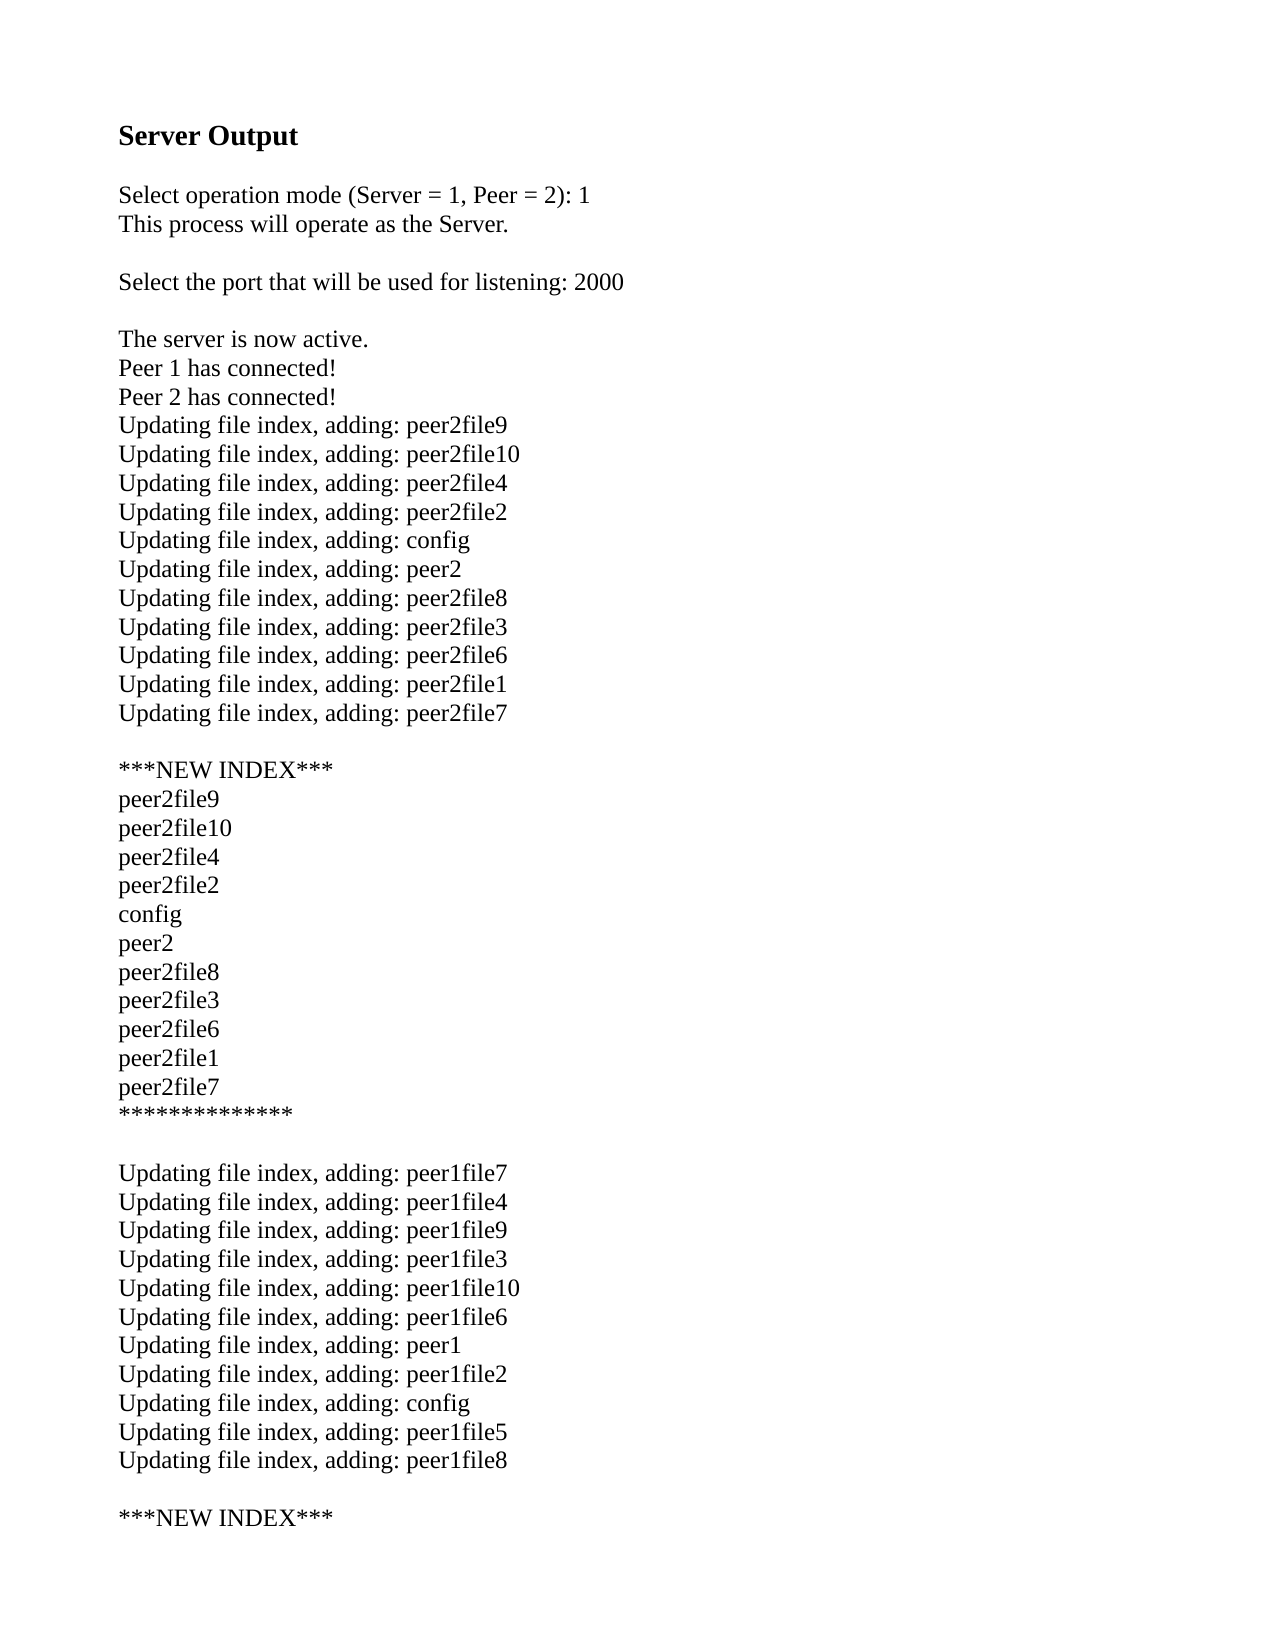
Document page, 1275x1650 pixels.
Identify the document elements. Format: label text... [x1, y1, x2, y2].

text peer2file7 [118, 1072, 1157, 1100]
text Peer 2 has connected! [118, 382, 1157, 410]
text Updating file index, adding: peer1 [118, 1330, 1157, 1359]
text Updating file index, adding: peer1file9 [118, 1215, 1157, 1244]
text The server is now active. [118, 324, 1157, 353]
text Updating file index, adding: peer1file4 [118, 1187, 1157, 1215]
text ***NEW INDEX*** [118, 1503, 1157, 1532]
text peer2 [118, 928, 1157, 957]
text Updating file index, adding: peer2 [118, 554, 1157, 583]
text Updating file index, adding: peer2file3 [118, 612, 1157, 640]
text Select operation mode (Server = 1, Peer = 2): 1 [118, 180, 1157, 209]
text Peer 1 has connected! [118, 353, 1157, 382]
text ************** [118, 1100, 1157, 1129]
text Select the port that will be used for listening: 2000 [118, 267, 1157, 295]
text Updating file index, adding: peer2file6 [118, 640, 1157, 669]
text Updating file index, adding: peer2file2 [118, 497, 1157, 525]
text Updating file index, adding: peer1file5 [118, 1417, 1157, 1445]
text Updating file index, adding: peer1file8 [118, 1445, 1157, 1474]
text Updating file index, adding: peer2file1 [118, 669, 1157, 698]
text Updating file index, adding: peer2file4 [118, 468, 1157, 497]
text Updating file index, adding: peer2file8 [118, 583, 1157, 612]
text config [118, 899, 1157, 928]
text peer2file10 [118, 813, 1157, 842]
text peer2file2 [118, 870, 1157, 899]
text This process will operate as the Server. [118, 209, 1157, 238]
text Updating file index, adding: peer2file9 [118, 410, 1157, 439]
text peer2file1 [118, 1043, 1157, 1072]
text Updating file index, adding: config [118, 1388, 1157, 1417]
text peer2file4 [118, 842, 1157, 870]
text Updating file index, adding: config [118, 525, 1157, 554]
text Updating file index, adding: peer1file2 [118, 1359, 1157, 1388]
text ***NEW INDEX*** [118, 755, 1157, 784]
text Updating file index, adding: peer2file10 [118, 439, 1157, 468]
text Updating file index, adding: peer1file6 [118, 1302, 1157, 1330]
text Updating file index, adding: peer1file10 [118, 1273, 1157, 1302]
text Server Output [118, 118, 1157, 152]
text peer2file8 [118, 957, 1157, 985]
text peer2file6 [118, 1014, 1157, 1043]
text Updating file index, adding: peer2file7 [118, 698, 1157, 727]
text Updating file index, adding: peer1file7 [118, 1158, 1157, 1187]
text Updating file index, adding: peer1file3 [118, 1244, 1157, 1273]
text peer2file3 [118, 985, 1157, 1014]
text peer2file9 [118, 784, 1157, 813]
